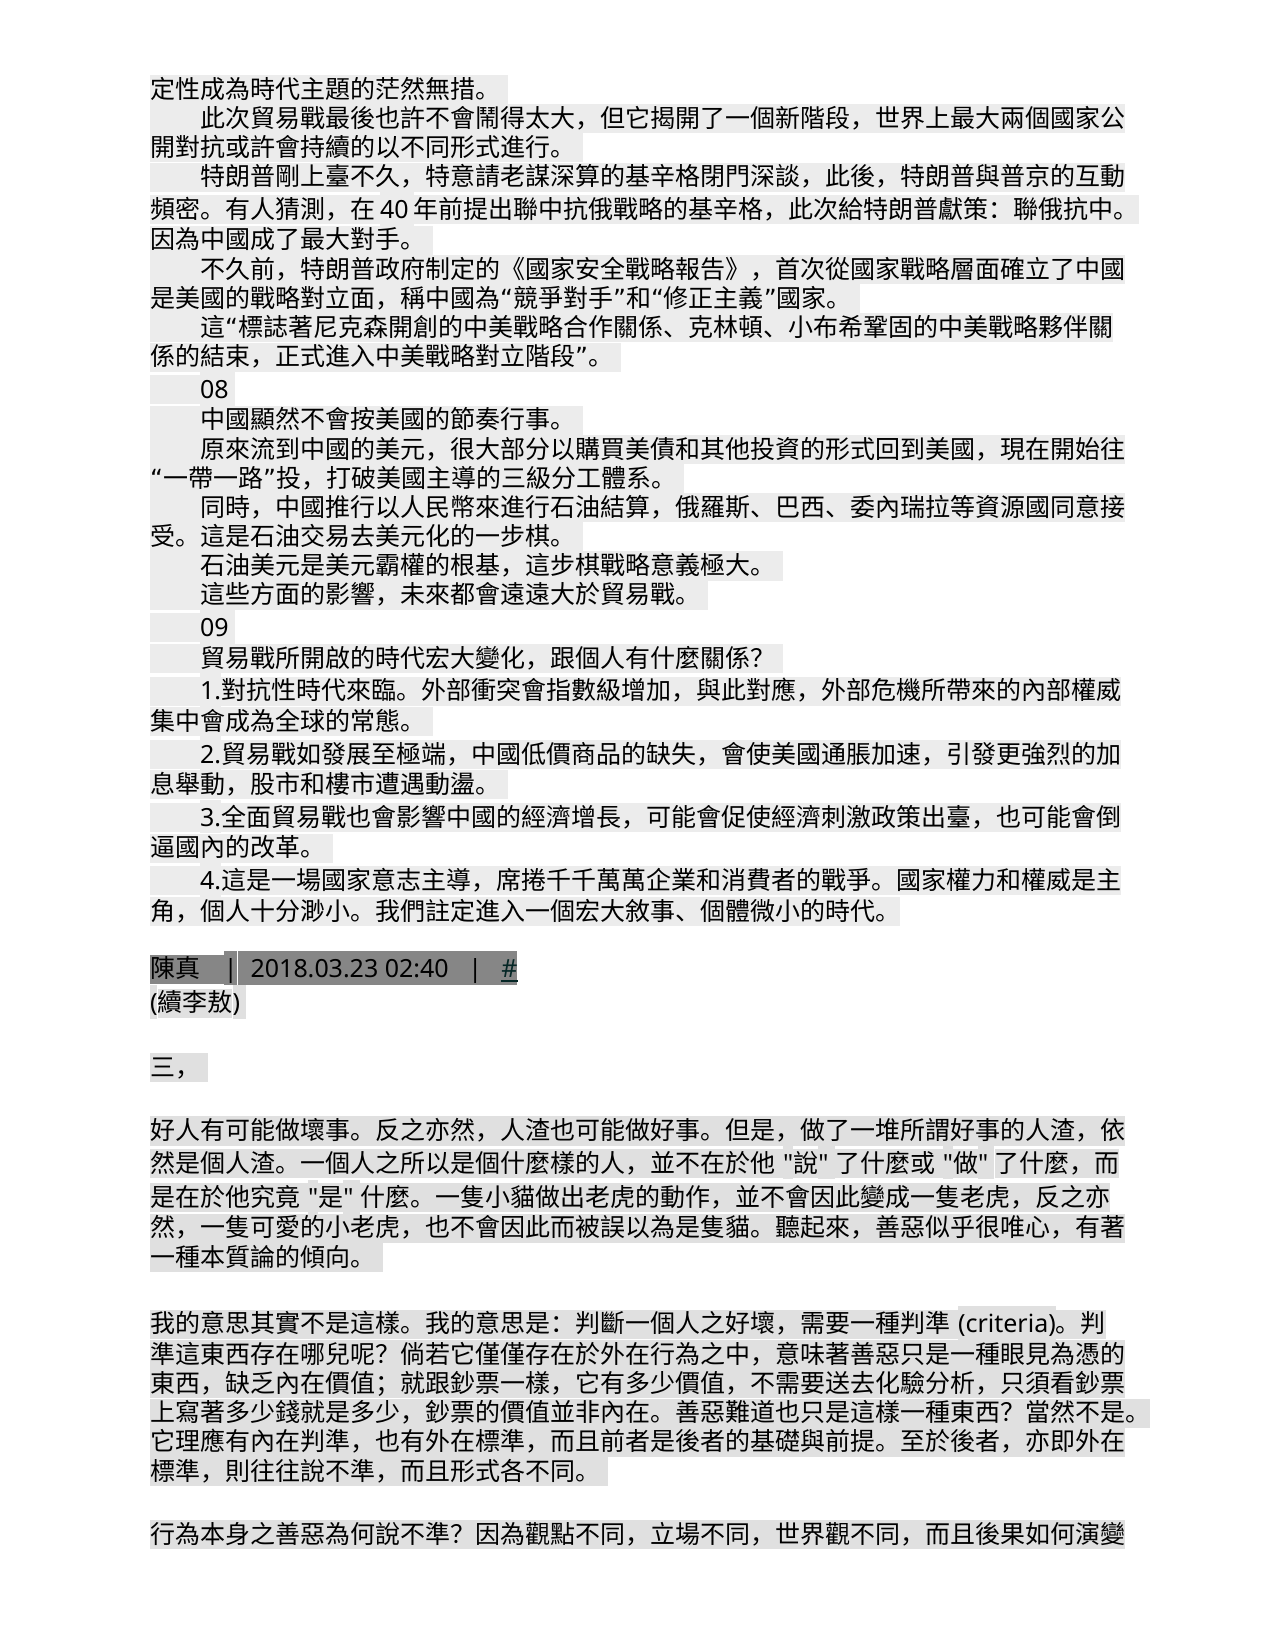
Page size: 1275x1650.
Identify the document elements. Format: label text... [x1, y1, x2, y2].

text 陳真 | 2018.03.23 02:40 | # [150, 951, 1125, 985]
text 我先把『大參考』裡面的一篇文章轉成繁體中文排版在這裡給大家看 轉貼---中美貿易戰背後的思考 ---------- 01 中美貿易戰今天淩晨正式開打。它最大的意義，在於確認了人們猜測已久的一個事實：中美關係何時進入修昔底德陷阱？ 新崛起的老二與原有的老大必生衝突，嚴重的甚至訴諸武力，稱為修昔底德陷阱。 最近幾年，隨著中國國力逼近美國，中美之間已經由“會不會陷入修昔底德陷阱”的問題變成“何時陷入”的問題。 今天淩晨可稱為一個標誌，衝突公開化，正式化，陷阱來臨。 它不是貿易衝突那麼簡單，它包含了當下全球政治經濟最深刻的變化。最重要的因素是三個。 02 第一，特朗普的出現加快了老大與老二公開衝突的進程。 特氏跟前任不同，不太提普世價值等大棒，直接算帳，跟你博弈現實利益。 他在競選時就把貿易戰作為主要政綱。 特朗普發動貿易戰的主要邏輯是，美中貿易逆差太大，從1985年到2017年，逆差總數為47380億美元。 這幾萬億美元成為中國外匯儲備的主要來源，成為維持人民幣堅挺的最大籌碼。 過去還好說，現在這個籌碼的擁有者成了最大挑戰者，當然必須得改變，不能讓這麼多錢還往對手手裡流。 這是特朗普團隊的主要邏輯。 03 第二，貿易戰另一個背景，是全球政治世代的更替。 就在幾年前，關於全球政治家缺乏領導力的話題，還是達沃斯之類清談場所的時髦話題。國際政壇沒有強人出現，80年代時鄧小平、雷根、柴契爾夫人、李光耀等超級政治家群星璀燦的情形好多年沒有出現了。 如今，隨著俄羅斯普京、日本安倍晉三、德國默克爾、美國特朗普等強勢領導的執政，全球進入強人崛起時代。 強人處理問題的方式，往往是強硬、直接、結果導向，不傾向於妥協、協商、四平八穩。 強人崛起的外在表現，就是衝突增多。 04 第三，貿易戰最深層次的內涵，是全球產業鏈分工出現了新變化。 長久以來，全球產業鏈形成了三級分工體系：消費國、生產國、資源國，支配權和話語權依次降低。 生產國從資源國買來原料進行加工，生產出成品再賣到消費國。 美國、歐洲是消費國；中國是典型的生產國，世界工廠；非洲、拉美等是資源國。 這個體系以美國為中心進行構建，消費國居於金字塔尖，商品、資本都圍著它轉。生產國和資源國賣東西賺來的錢，通過金融體系（比如美國國債）借給消費國繼續買買買，構成了商品—貨幣的一個全球迴圈。 這套體系最近出現了一些重要變化。 05 一是中國顯然不願一直當生產國的角色，正在從低端加工業向高端製造業升級。 高端製造如果發展起來，和發達國家就不是“產業分工”的關係，而是直接競爭。 以高鐵、核電為代表的中國高端製造，正在搶灘。最近流傳一個段子： 遙想一百多年前，皖籍的李鴻章中堂訪英，是去歐洲購買船隻、大炮和向列強借款。一百年後，同樣安徽籍的李克Qiang總理訪英，則是去歐洲推銷中國的高鐵、核電，推進人民幣跨境結算和離岸中心建設。而據傳2015年10月中國國家領導人訪英的成果彙報由卡梅倫“中堂”完成：“啟稟老佛爺（英國女王），洋人要給我們修鐵路……” 相比之下，美國製造業這幾年空心化很嚴重。 看看下面的統計圖，清晰地呈現美國如何從一個製造業大國變成一個服務型國家的。 1990年美國是製造業大國（藍色部分）： 2015年美國的製造業（藍色部分）已經很少： 有分析人士說，特朗普當選是美國製造業資本和金融資本博弈的結果，其勝選意味著全球製造業和製造業資本要大量回流美國。 06 全球產業鏈第二個變化，是製造業正在進行第四次大轉移。從中國轉到東南亞和南亞。 歷史上的幾次製造業大轉移： 第一次：二十世紀初，英國製造業開始向美國轉移； 第二次：二戰之後，美國製造業向德國、日本等轉移； 第三次：二十世紀八十年代初，德國和日本製造業向中國轉移； 第四次：正在進行，中國製造業向東南亞、南亞轉移。 第四次製造業轉移對美國的意義在於，可以找到中國商品的替代品了。 中國的低價商品，這麼多年一直幫助美國市場對沖通脹，降低物價。沒有中國商品，美國的CPI會高不少。廣發證券首席經濟學家沈明高的研究報告曾寫到： 美國的電視和玩具的價格從1997到2017年二十年間分別下降了96%和69%。同時，汽車和服裝的價格基本持平。然而，同一時間段服務業價格大幅提升，大學學費和醫療的價格上漲了170%和100%。 中國進口的商品，價格下降很明顯。美國本土的服務價格，一路上漲。 某種意義，中國商品是在輸出通縮。這也是美國金融危機後瘋狂印鈔，但卻沒有出現通貨膨脹的一個重要原因。 在沒有合適的替代品之前，美國其實是受中國低價商品的制約，對貿易戰有顧忌。製造業的轉移使情況有了變化。 07 上述第一個變化，中國高端製造的競爭，使美國貿易戰有了緊迫感；第二個變化，製造業的第四次轉移，使美國發動貿易戰有了迴旋空間。 貿易戰的本質，是全球格局大變化的結果，是舊老大與新興老二博弈的必然。 三十年前，日本作為新興的挑戰者，也造成了美國的巨大貿易逆差，美國果決展開貿易戰，並迫使日本簽訂《廣場協定》逼日元升值，重創日本經濟。 那一役，老大漂亮地擊退挑戰者，繼續稱霸。今日一役，結果如何？ 此次美國貿易戰的打法很有意思。先是提起加稅大棒，對加拿大、墨西哥、日本、澳大利亞、韓國以及歐盟逐一敲打，造成各國的恐慌，服軟，再逐一豁免。 分析人士周方舟說： 先打後拉，其目的就是要這些國家老實聽話，不要站錯隊，要緊跟美國牌局，達到最大限度孤立中國的目的。美國也已經表示，在鋼鐵和鋁的重稅上，中國將是唯一不會獲得豁免的國家。 對於此次貿易戰，很多具體分析顯示波及面不會太大，不會動兩國的經濟根基。但我們全面來看這個事，民眾反應如此強烈，不在於一鋼一鋁的價格漲跌，而是對衝突與不確定性成為時代主題的茫然無措。 此次貿易戰最後也許不會鬧得太大，但它揭開了一個新階段，世界上最大兩個國家公開對抗或許會持續的以不同形式進行。 特朗普剛上臺不久，特意請老謀深算的基辛格閉門深談，此後，特朗普與普京的互動頻密。有人猜測，在40年前提出聯中抗俄戰略的基辛格，此次給特朗普獻策：聯俄抗中。因為中國成了最大對手。 不久前，特朗普政府制定的《國家安全戰略報告》，首次從國家戰略層面確立了中國是美國的戰略對立面，稱中國為“競爭對手”和“修正主義”國家。 這“標誌著尼克森開創的中美戰略合作關係、克林頓、小布希鞏固的中美戰略夥伴關係的結束，正式進入中美戰略對立階段”。 08 中國顯然不會按美國的節奏行事。 原來流到中國的美元，很大部分以購買美債和其他投資的形式回到美國，現在開始往“一帶一路”投，打破美國主導的三級分工體系。 同時，中國推行以人民幣來進行石油結算，俄羅斯、巴西、委內瑞拉等資源國同意接受。這是石油交易去美元化的一步棋。 石油美元是美元霸權的根基，這步棋戰略意義極大。 這些方面的影響，未來都會遠遠大於貿易戰。 09 貿易戰所開啟的時代宏大變化，跟個人有什麼關係？ 1.對抗性時代來臨。外部衝突會指數級增加，與此對應，外部危機所帶來的內部權威集中會成為全球的常態。 2.貿易戰如發展至極端，中國低價商品的缺失，會使美國通脹加速，引發更強烈的加息舉動，股市和樓市遭遇動盪。 3.全面貿易戰也會影響中國的經濟增長，可能會促使經濟刺激政策出臺，也可能會倒逼國內的改革。 4.這是一場國家意志主導，席捲千千萬萬企業和消費者的戰爭。國家權力和權威是主角，個人十分渺小。我們註定進入一個宏大敘事、個體微小的時代。 [150, 75, 1125, 926]
text (續李敖) 三， 好人有可能做壞事。反之亦然，人渣也可能做好事。但是，做了一堆所謂好事的人渣，依然是個人渣。一個人之所以是個什麼樣的人，並不在於他 "說" 了什麼或 "做" 了什麼，而是在於他究竟 "是" 什麼。一隻小貓做出老虎的動作，並不會因此變成一隻老虎，反之亦然，一隻可愛的小老虎，也不會因此而被誤以為是隻貓。聽起來，善惡似乎很唯心，有著一種本質論的傾向。 我的意思其實不是這樣。我的意思是：判斷一個人之好壞，需要一種判準 (criteria)。判準這東西存在哪兒呢？倘若它僅僅存在於外在行為之中，意味著善惡只是一種眼見為憑的東西，缺乏內在價值；就跟鈔票一樣，它有多少價值，不需要送去化驗分析，只須看鈔票上寫著多少錢就是多少，鈔票的價值並非內在。善惡難道也只是這樣一種東西？當然不是。它理應有內在判準，也有外在標準，而且前者是後者的基礎與前提。至於後者，亦即外在標準，則往往說不準，而且形式各不同。 行為本身之善惡為何說不準？因為觀點不同，立場不同，世界觀不同，而且後果如何演變更是說不準。爾之美食，也許正好是吾之毒鴆；甲國之英雄烈士，往往是乙國的戰犯或歹徒。更重要的是，內在思維與情感，將賦予外在行為截然不同的道德意義。 我念高一時，就被學校記了26支 "警告"，只要再多記一支 "警告"，折合三大過，就得勒令退學。學校也許捨不得我走，當警告數目來到26之後，便嘎然而止，不管我怎麼違反校規居然都沒事。我被記了這麼多 "警告" 主要有幾個原因，其中一個是所謂服裝不整，因為我從小是個野孩子，非常不習慣把衣服塞進褲子裏，總覺得彆扭。 另一個被記過的原因是，學校門口常有人分發各種廣告傳單，同學接到一堆傳單之後進了校門，隨手就亂丟。於是學校後來就規定不准接受傳單。我覺得這規定很不合理，你應該去處罰那些亂丟傳單的人，怎麼是強迫大家不可接受傳單？怎麼連這樣也要管？後來，我看到一些發傳單的阿伯或歐巴桑，大熱天站在校門口，一張傳單也發不出去，於是我就每天進出校門口時，當著教官的面，主動跟對方索取傳單。曾有個教官，當場對我大聲喝斥，企圖阻止，但我還是照拿傳單不誤。 我的一堆 "警告" 就是這麼來的。其它當然還有些類似的例子。你說我這行為究竟是善或惡？其實我自己也不知道，我唯一能確定的是，我是出於善意，我不想看到那些發傳單的人被每個同學拒絕。 這就是所謂 "角度" (perspective) 的問題，角度不同，外在善惡意義也就不一樣。從學校的角度看，我也許冥頑不靈，不受管教。但從我的角度看，一來校方根本沒有權力干涉我在校外要不要接受傳單，二來我不想看到發傳單的人受苦。於是，經過一番思索，我決定付出應有的代價，來回應我一己心中難以壓抑的良知。康德說得很對，他說，"有兩個東西長在我心：天上繁星，內在良知。敬而畏之，須臾不離。" 很重要的一點是：我完全不認為別的同學應該效法我的所謂 "善行"。因為，行為面的東西是不應該具有任何普世性的。我覺得我應該做甚至以命相許的事，別人卻根本不需要跟我一樣去做，因為每個人各自有著不同的生命造化與抉擇。但是，李敖的行為主義式道德觀，卻有著一種自以為正義的所謂 "向外性"，認為別人都應該跟他一樣，才有資格稱為善。 我曾發明個詞叫 "一人聖經"，意即善惡或情感終歸是一個人的事，不應該自以為是地向外擴散，強加於他人身上；畢竟只有當事人自己最清楚應該如何抉擇與如何作為。我很喜歡維根斯坦曾經說過的一段話，他說："你耳朵聽力就算再好，也不可能聽見某個人跟上帝之間的對話。" 這聽起來，似乎連行為面的是非好壞都變成一種相對主義的概念了，當然不是這個意思。有些行為無從評價，但有些行為當然可以充份地論斷是非。當我們說某個人是人渣時，基本上也僅限於這樣一種可論斷之行為面的評價，而非扮演上帝，論斷其生命本質。阿扁在政治上毫無疑問是個大壞蛋，但做為一個父親或丈夫，我猜應該是個模範才對；角色不同，意義自然也不同。至於其為人之本質善惡究竟如何，那就只有上帝才有資格發言了。 [150, 985, 1125, 1549]
